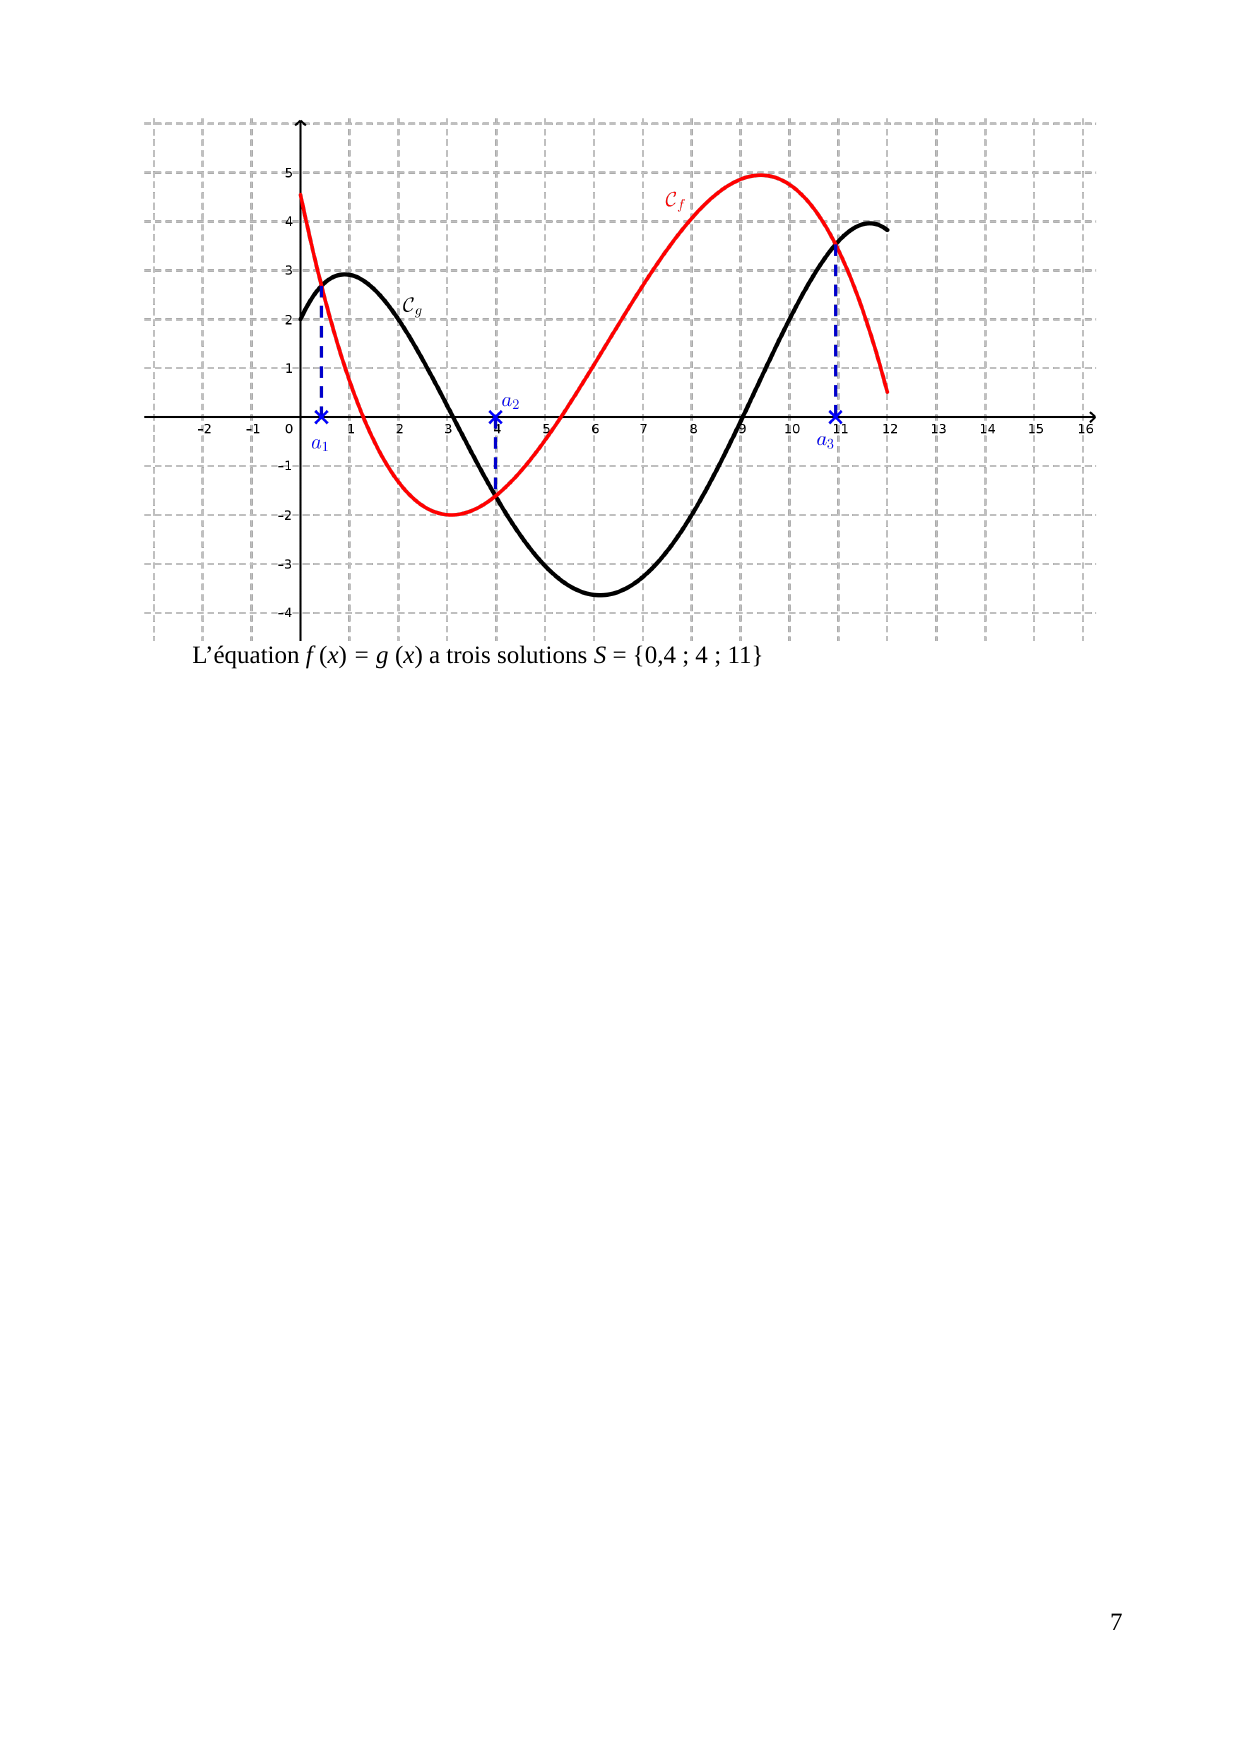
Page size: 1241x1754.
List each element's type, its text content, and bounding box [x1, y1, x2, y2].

text L’équation f (x) = g (x) a trois solutions S = {0,4 ; 4 ; 11} [192, 118, 1122, 669]
picture [144, 118, 1097, 641]
